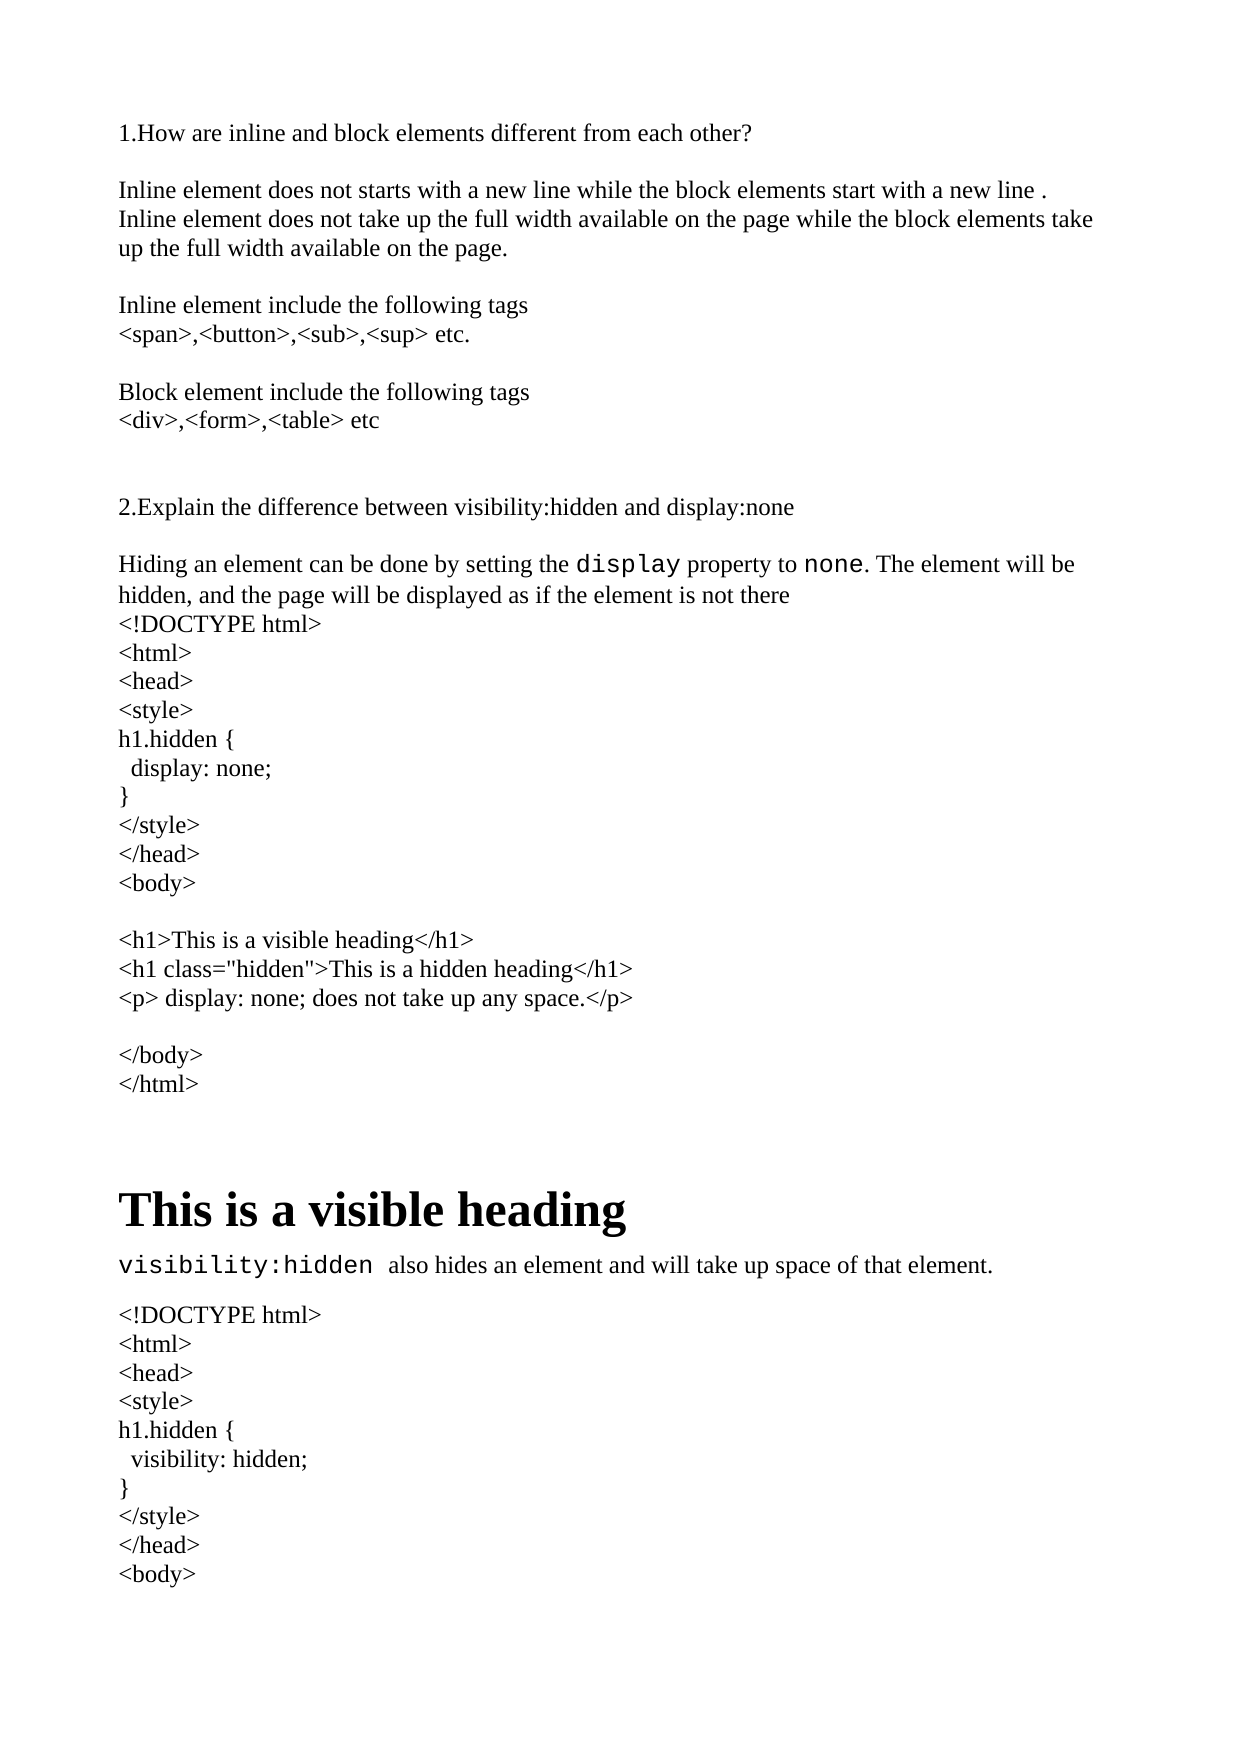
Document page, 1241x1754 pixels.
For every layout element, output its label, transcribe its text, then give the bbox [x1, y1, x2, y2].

text <h1>This is a visible heading</h1> [118, 925, 1122, 954]
text <style> [118, 695, 1122, 724]
text visibility: hidden; [118, 1444, 1122, 1473]
text h1.hidden { [118, 1415, 1122, 1444]
text </style> [118, 810, 1122, 839]
text <span>,<button>,<sub>,<sup> etc. [118, 319, 1122, 377]
text <html> [118, 1329, 1122, 1358]
text <h1 class="hidden">This is a hidden heading</h1> [118, 954, 1122, 983]
text Hiding an element can be done by setting the display property to none. The element will be hidden, and the page will be displayed as if the element is not there [118, 549, 1122, 609]
text <head> [118, 1358, 1122, 1386]
text display: none; [118, 753, 1122, 781]
text </html> [118, 1069, 1122, 1098]
text 2.Explain the difference between visibility:hidden and display:none [118, 492, 1122, 549]
text </head> [118, 1530, 1122, 1559]
text visibility:hidden also hides an element and will take up space of that element. [118, 1250, 1122, 1281]
text } [118, 1473, 1122, 1501]
text 1.How are inline and block elements different from each other? [118, 118, 1122, 147]
text <html> [118, 638, 1122, 666]
text </body> [118, 1040, 1122, 1069]
text <body> [118, 1559, 1122, 1588]
subtitle This is a visible heading [118, 1180, 1122, 1238]
text <!DOCTYPE html> [118, 609, 1122, 638]
text Block element include the following tags [118, 377, 1122, 406]
text } [118, 781, 1122, 810]
text <p> display: none; does not take up any space.</p> [118, 983, 1122, 1011]
text </style> [118, 1501, 1122, 1530]
text </head> [118, 839, 1122, 868]
text <!DOCTYPE html> [118, 1300, 1122, 1329]
text <body> [118, 868, 1122, 896]
text Inline element does not starts with a new line while the block elements start with a new line . [118, 176, 1122, 204]
text <head> [118, 666, 1122, 695]
text h1.hidden { [118, 724, 1122, 753]
text Inline element does not take up the full width available on the page while the block elements take up the full width available on the page. Inline element include the following tags [118, 204, 1122, 319]
text <style> [118, 1386, 1122, 1415]
text <div>,<form>,<table> etc [118, 406, 1122, 434]
